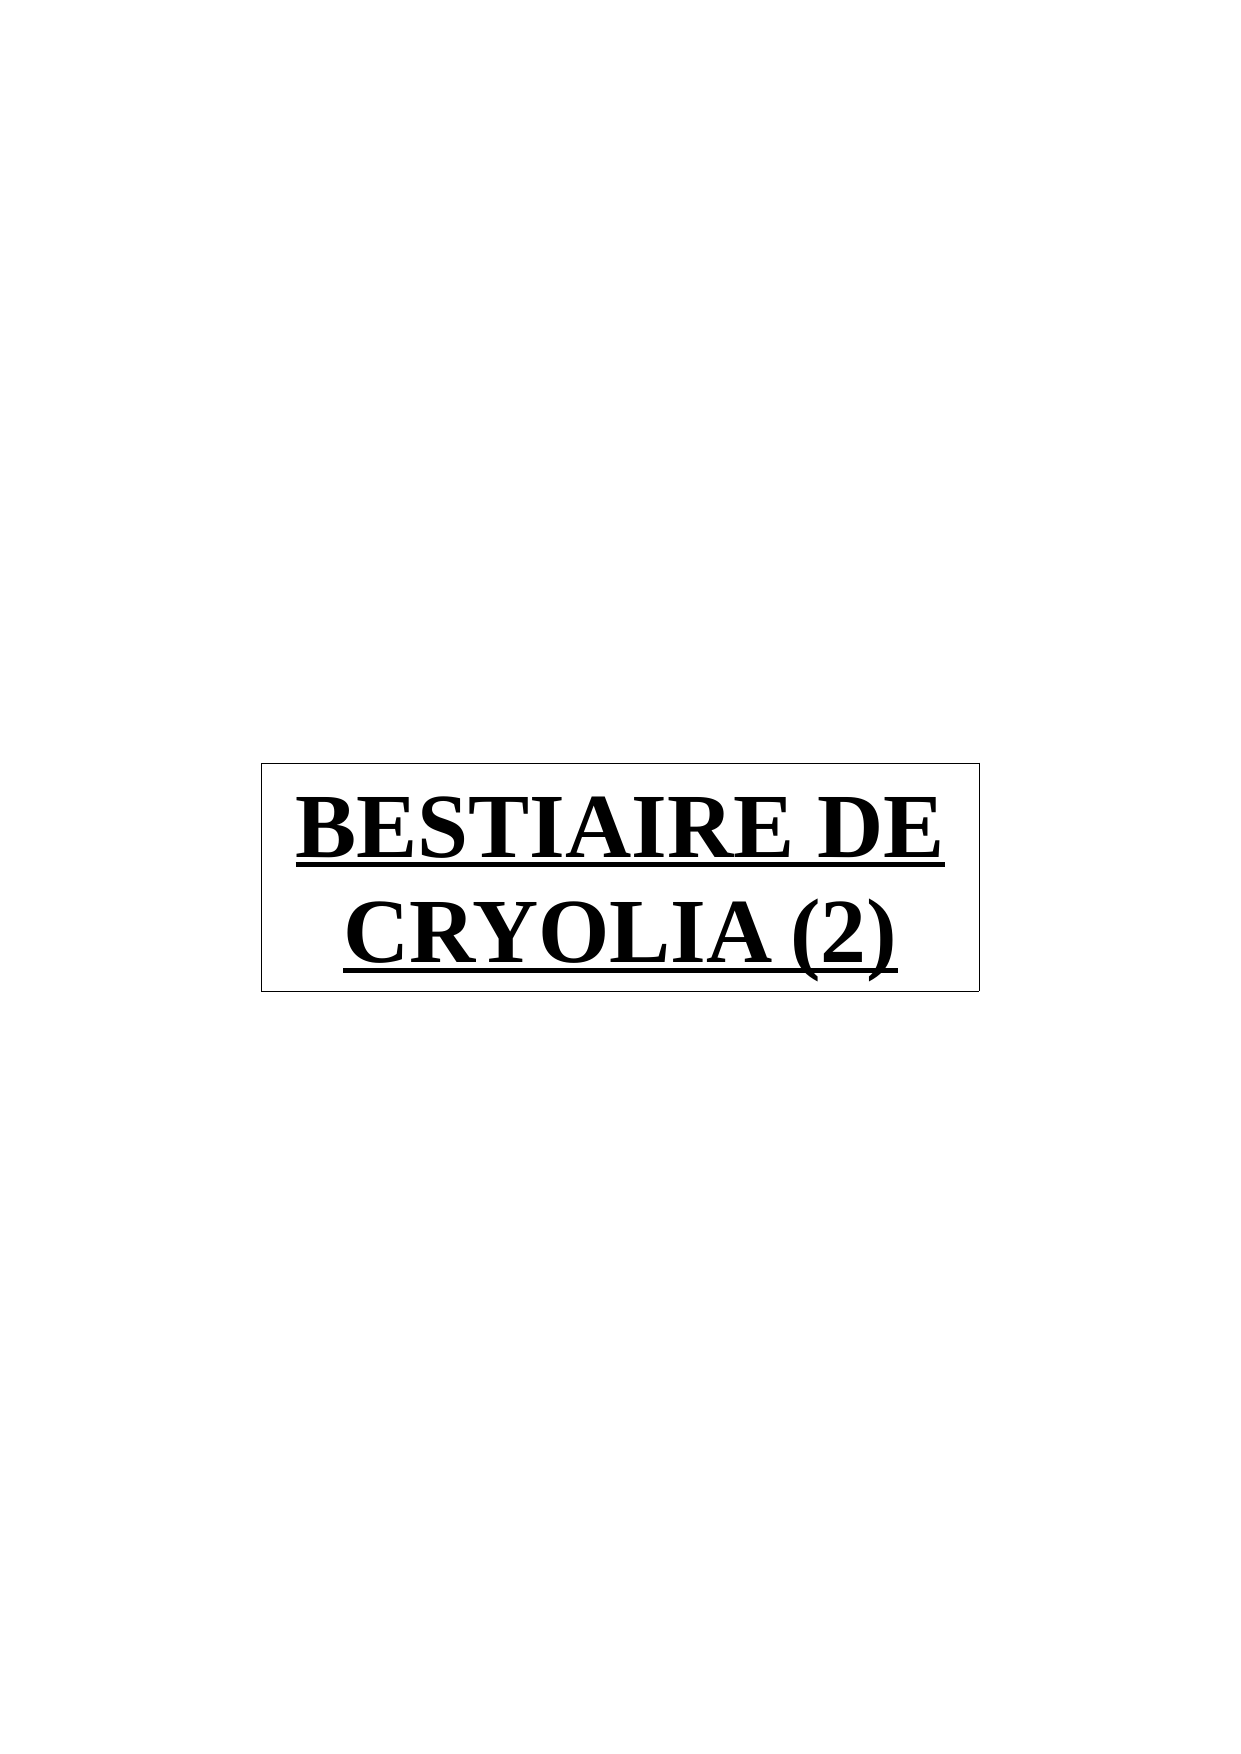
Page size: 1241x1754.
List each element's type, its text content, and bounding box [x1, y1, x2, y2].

text BESTIAIRE DE CRYOLIA (2) [270, 772, 970, 982]
